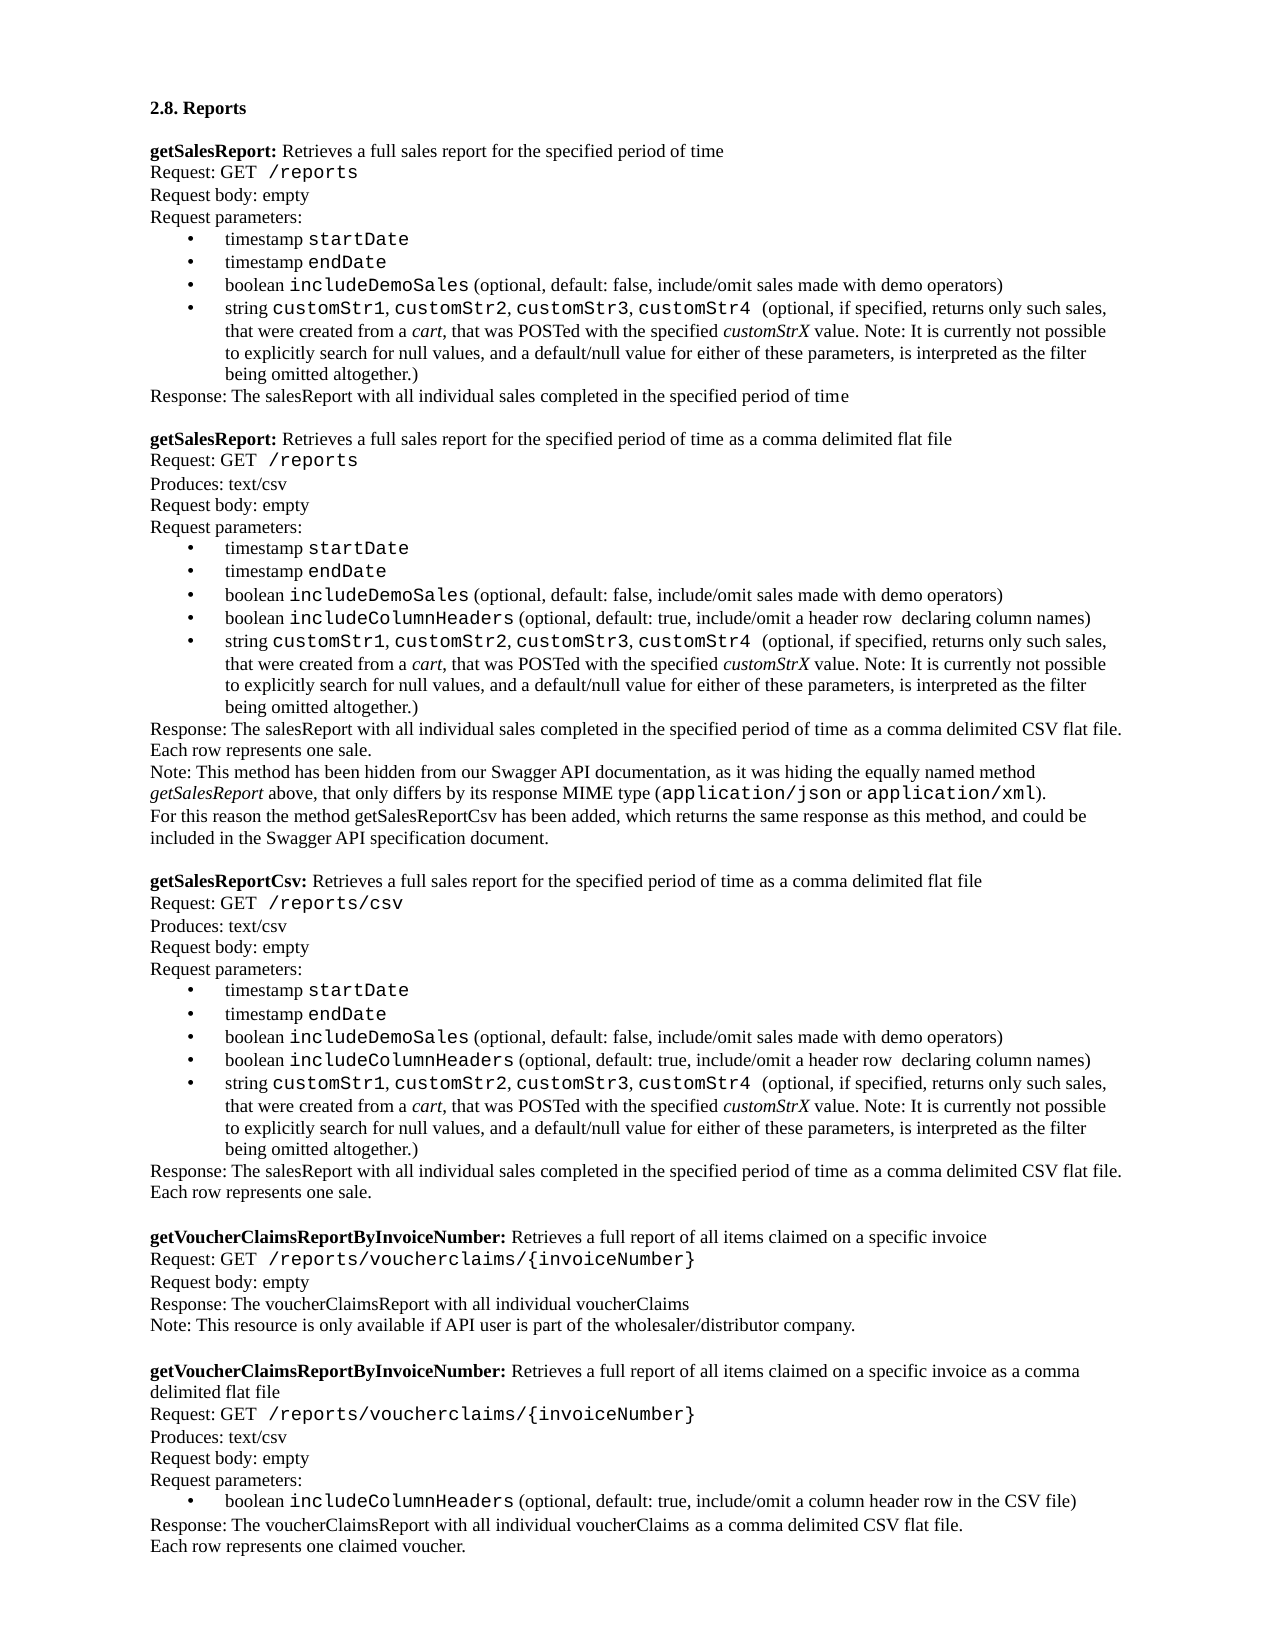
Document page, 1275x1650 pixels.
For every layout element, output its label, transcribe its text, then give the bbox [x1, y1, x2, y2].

text Request: GET /reports/voucherclaims/{invoiceNumber} [150, 1248, 1125, 1271]
text Request body: empty [150, 1447, 1125, 1469]
list boolean includeColumnHeaders (optional, default: true, include/omit a column header row in the CSV file) [187, 1490, 1125, 1513]
text Produces: text/csv [150, 915, 1125, 936]
list timestamp startDate [187, 227, 1125, 251]
text getSalesReportCsv: Retrieves a full sales report for the specified period of time as a comma delimited flat file [150, 870, 1125, 892]
text Request: GET /reports [150, 449, 1125, 472]
list boolean includeDemoSales (optional, default: false, include/omit sales made with demo operators) [187, 1026, 1125, 1049]
text Each row represents one claimed voucher. [150, 1535, 1125, 1557]
text Request: GET /reports [150, 161, 1125, 184]
text Request: GET /reports/voucherclaims/{invoiceNumber} [150, 1403, 1125, 1426]
list timestamp endDate [187, 560, 1125, 583]
text getVoucherClaimsReportByInvoiceNumber: Retrieves a full report of all items claimed on a specific invoice as a comma delimited flat file [150, 1359, 1125, 1403]
text 2.8. Reports [150, 97, 1125, 118]
text Response: The voucherClaimsReport with all individual voucherClaims as a comma delimited CSV flat file. [150, 1513, 1125, 1535]
text getSalesReport: Retrieves a full sales report for the specified period of time as a comma delimited flat file [150, 428, 1125, 449]
list timestamp startDate [187, 537, 1125, 560]
list string customStr1, customStr2, customStr3, customStr4 (optional, if specified, returns only such sales, that were created from a cart, that was POSTed with the specified customStrX value. Note: It is currently not possible to explicitly search for null values, and a default/null value for either of these parameters, is interpreted as the filter being omitted altogether.) [187, 1072, 1125, 1160]
list string customStr1, customStr2, customStr3, customStr4 (optional, if specified, returns only such sales, that were created from a cart, that was POSTed with the specified customStrX value. Note: It is currently not possible to explicitly search for null values, and a default/null value for either of these parameters, is interpreted as the filter being omitted altogether.) [187, 630, 1125, 717]
list timestamp startDate [187, 979, 1125, 1002]
list boolean includeDemoSales (optional, default: false, include/omit sales made with demo operators) [187, 274, 1125, 297]
list string customStr1, customStr2, customStr3, customStr4 (optional, if specified, returns only such sales, that were created from a cart, that was POSTed with the specified customStrX value. Note: It is currently not possible to explicitly search for null values, and a default/null value for either of these parameters, is interpreted as the filter being omitted altogether.) [187, 297, 1125, 385]
list timestamp endDate [187, 1002, 1125, 1026]
list boolean includeColumnHeaders (optional, default: true, include/omit a header row declaring column names) [187, 607, 1125, 630]
text Response: The salesReport with all individual sales completed in the specified period of time as a comma delimited CSV flat file. Each row represents one sale. [150, 717, 1125, 761]
text Request parameters: [150, 206, 1125, 227]
text Produces: text/csv [150, 1426, 1125, 1447]
text Request parameters: [150, 516, 1125, 537]
list boolean includeDemoSales (optional, default: false, include/omit sales made with demo operators) [187, 583, 1125, 607]
text getSalesReport: Retrieves a full sales report for the specified period of time [150, 140, 1125, 161]
text Response: The voucherClaimsReport with all individual voucherClaims [150, 1293, 1125, 1314]
text Response: The salesReport with all individual sales completed in the specified period of time as a comma delimited CSV flat file. Each row represents one sale. [150, 1160, 1125, 1203]
text Request parameters: [150, 958, 1125, 979]
text Request body: empty [150, 494, 1125, 516]
text Response: The salesReport with all individual sales completed in the specified period of time [150, 385, 1125, 406]
text getVoucherClaimsReportByInvoiceNumber: Retrieves a full report of all items claimed on a specific invoice [150, 1226, 1125, 1248]
list boolean includeColumnHeaders (optional, default: true, include/omit a header row declaring column names) [187, 1049, 1125, 1072]
text Request: GET /reports/csv [150, 892, 1125, 915]
text Produces: text/csv [150, 472, 1125, 494]
text Note: This resource is only available if API user is part of the wholesaler/distributor company. [150, 1314, 1125, 1336]
text For this reason the method getSalesReportCsv has been added, which returns the same response as this method, and could be included in the Swagger API specification document. [150, 805, 1125, 848]
text Request body: empty [150, 936, 1125, 958]
list timestamp endDate [187, 251, 1125, 274]
text Note: This method has been hidden from our Swagger API documentation, as it was hiding the equally named method getSalesReport above, that only differs by its response MIME type (application/json or application/xml). [150, 761, 1125, 805]
text Request body: empty [150, 184, 1125, 206]
text Request body: empty [150, 1271, 1125, 1293]
text Request parameters: [150, 1469, 1125, 1490]
